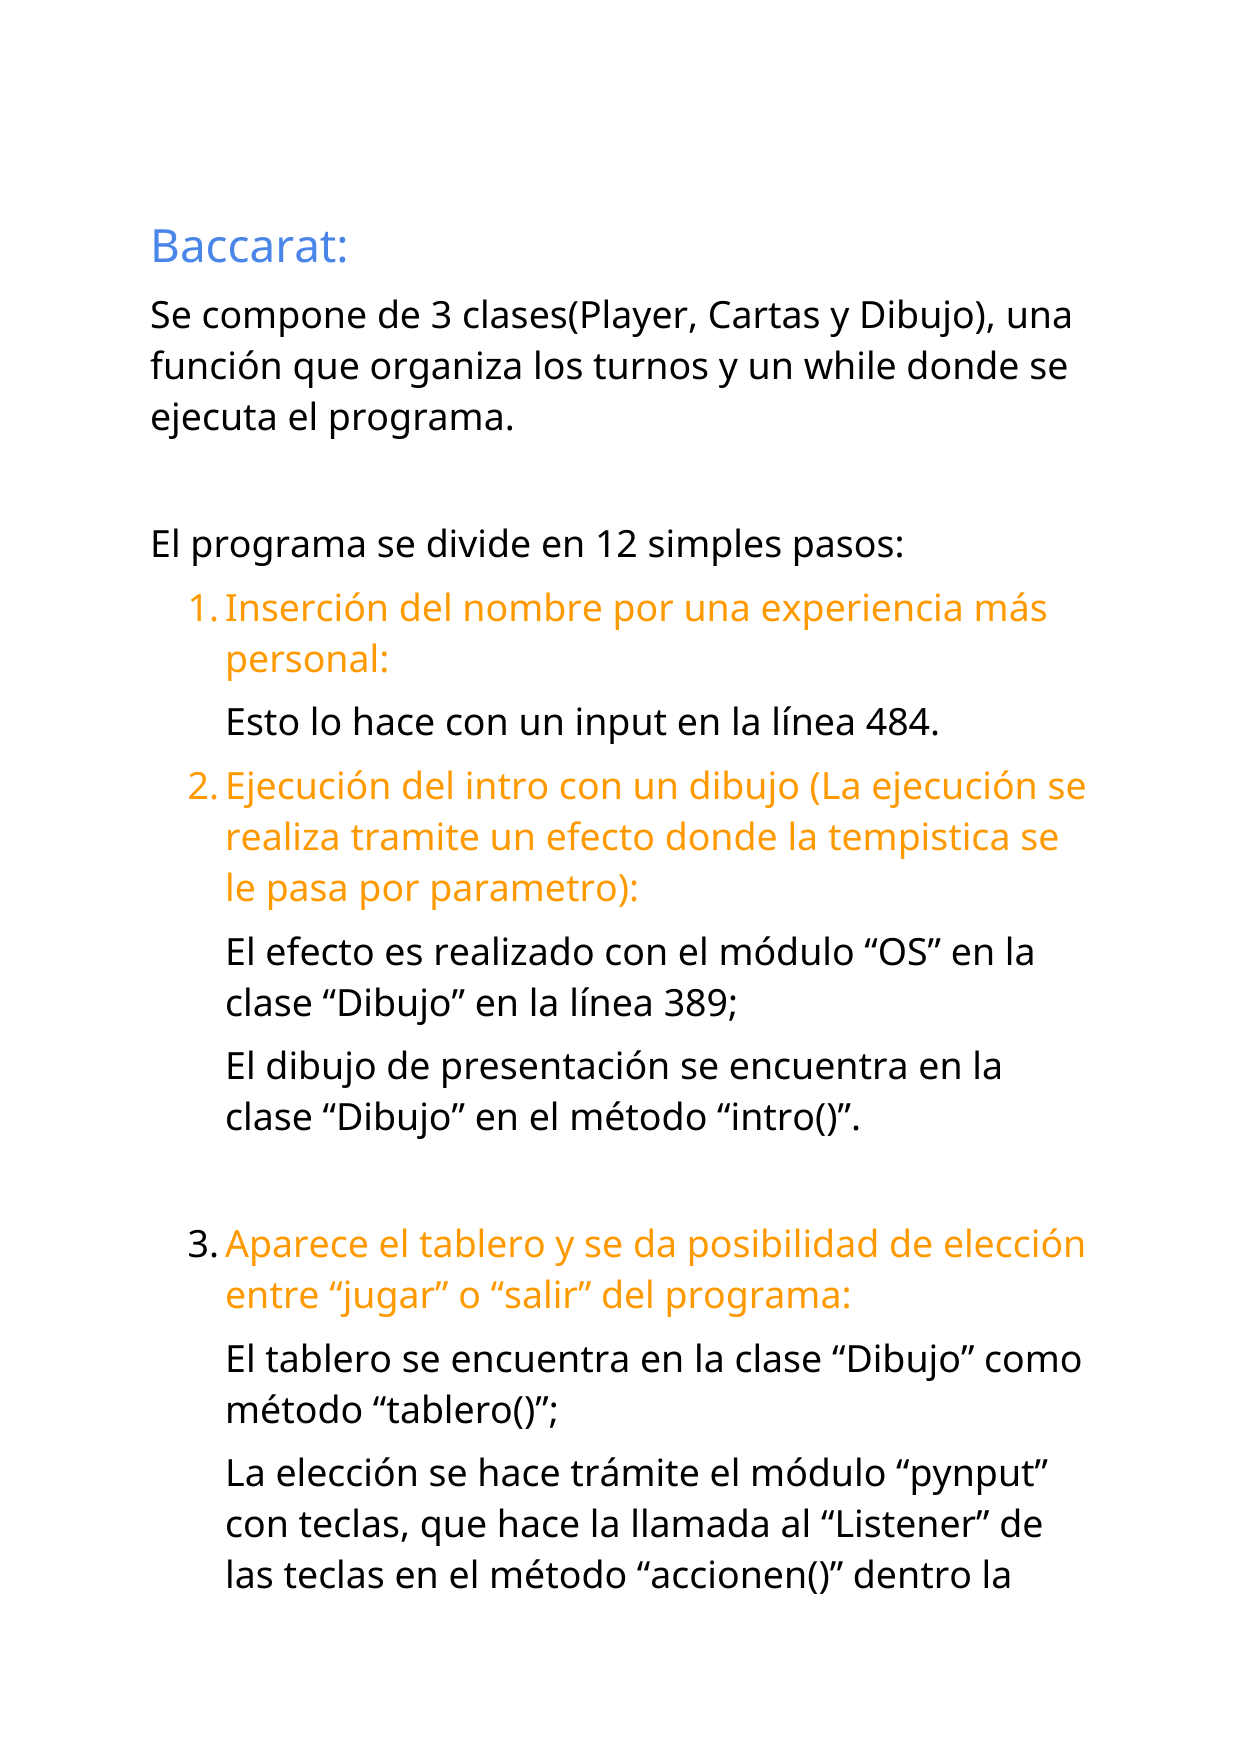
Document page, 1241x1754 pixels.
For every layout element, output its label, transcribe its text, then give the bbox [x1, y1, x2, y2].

text La elección se hace trámite el módulo “pynput” con teclas, que hace la llamada al “Listener” de las teclas en el método “accionen()” dentro la [225, 1447, 1090, 1600]
text El programa se divide en 12 simples pasos: [150, 518, 1090, 569]
text Esto lo hace con un input en la línea 484. [225, 696, 1090, 747]
text El dibujo de presentación se encuentra en la clase “Dibujo” en el método “intro()”. [225, 1039, 1090, 1142]
text El efecto es realizado con el módulo “OS” en la clase “Dibujo” en la línea 389; [225, 925, 1090, 1027]
text Baccarat: [150, 213, 1090, 276]
list Ejecución del intro con un dibujo (La ejecución se realiza tramite un efecto donde la tempistica se le pasa por parametro): [187, 759, 1090, 912]
text El tablero se encuentra en la clase “Dibujo” como método “tablero()”; [225, 1332, 1090, 1434]
list Inserción del nombre por una experiencia más personal: [187, 581, 1090, 683]
list Aparece el tablero y se da posibilidad de elección entre “jugar” o “salir” del programa: [187, 1218, 1090, 1320]
text Se compone de 3 clases(Player, Cartas y Dibujo), una función que organiza los turnos y un while donde se ejecuta el programa. [150, 288, 1090, 442]
